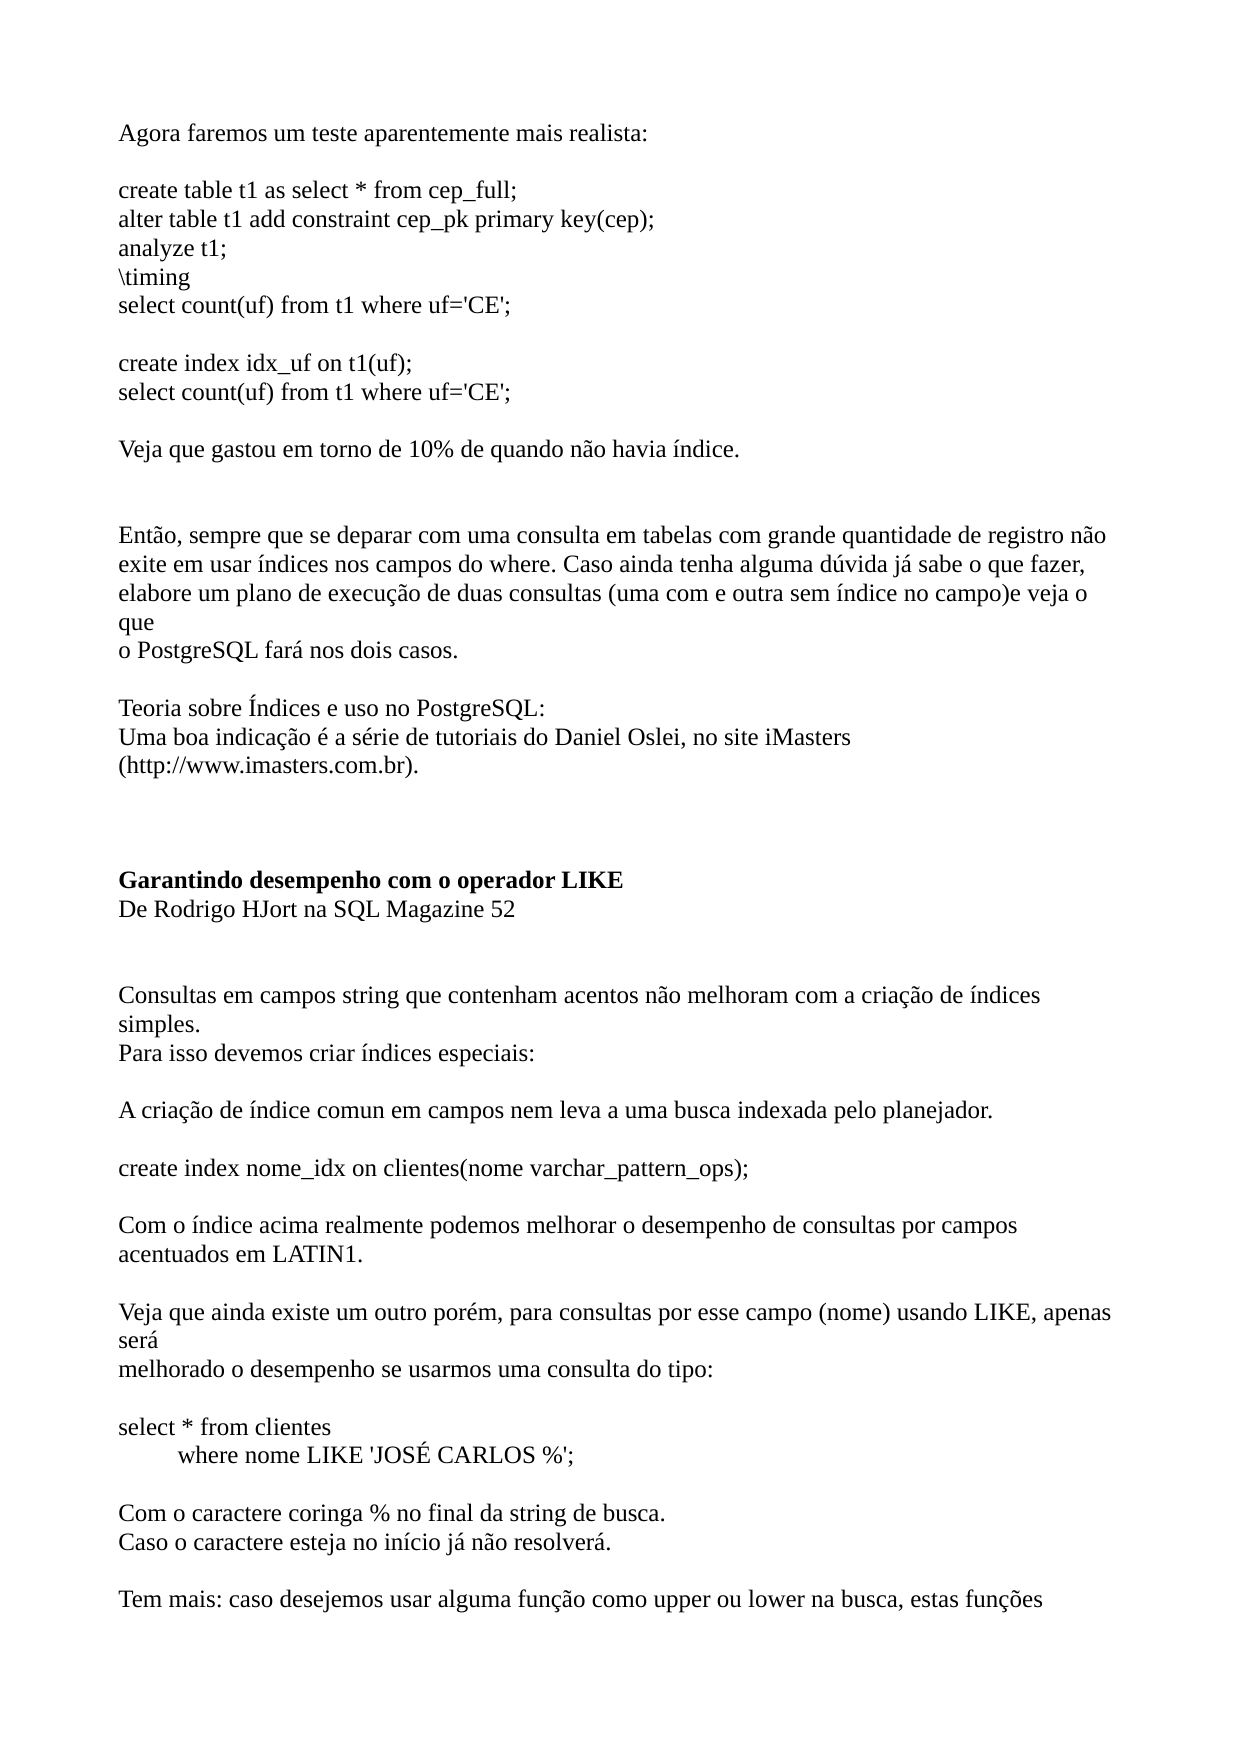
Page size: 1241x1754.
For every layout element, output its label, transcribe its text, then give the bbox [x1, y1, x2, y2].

text select * from clientes [118, 1412, 1122, 1441]
text o PostgreSQL fará nos dois casos. [118, 636, 1122, 664]
text melhorado o desempenho se usarmos uma consulta do tipo: [118, 1354, 1122, 1383]
text elabore um plano de execução de duas consultas (uma com e outra sem índice no campo)e veja o que [118, 578, 1122, 636]
text create index idx_uf on t1(uf); [118, 348, 1122, 377]
text alter table t1 add constraint cep_pk primary key(cep); [118, 204, 1122, 233]
text Consultas em campos string que contenham acentos não melhoram com a criação de índices simples. [118, 981, 1122, 1038]
text select count(uf) from t1 where uf='CE'; [118, 377, 1122, 406]
text Tem mais: caso desejemos usar alguma função como upper ou lower na busca, estas funções [118, 1584, 1122, 1613]
text \timing [118, 262, 1122, 291]
text analyze t1; [118, 233, 1122, 262]
text Caso o caractere esteja no início já não resolverá. [118, 1527, 1122, 1556]
text Com o caractere coringa % no final da string de busca. [118, 1498, 1122, 1527]
text Agora faremos um teste aparentemente mais realista: [118, 118, 1122, 147]
text where nome LIKE 'JOSÉ CARLOS %'; [118, 1441, 1122, 1469]
text Veja que gastou em torno de 10% de quando não havia índice. [118, 434, 1122, 463]
text select count(uf) from t1 where uf='CE'; [118, 291, 1122, 319]
text Então, sempre que se deparar com uma consulta em tabelas com grande quantidade de registro não [118, 521, 1122, 549]
text create index nome_idx on clientes(nome varchar_pattern_ops); [118, 1153, 1122, 1182]
text A criação de índice comun em campos nem leva a uma busca indexada pelo planejador. [118, 1096, 1122, 1124]
text exite em usar índices nos campos do where. Caso ainda tenha alguma dúvida já sabe o que fazer, [118, 549, 1122, 578]
text Com o índice acima realmente podemos melhorar o desempenho de consultas por campos acentuados em LATIN1. [118, 1211, 1122, 1268]
text Para isso devemos criar índices especiais: [118, 1038, 1122, 1067]
text create table t1 as select * from cep_full; [118, 176, 1122, 204]
text Garantindo desempenho com o operador LIKE [118, 866, 1122, 894]
text De Rodrigo HJort na SQL Magazine 52 [118, 894, 1122, 923]
text Teoria sobre Índices e uso no PostgreSQL: [118, 693, 1122, 722]
text Uma boa indicação é a série de tutoriais do Daniel Oslei, no site iMasters (http://www.imasters.com.br). [118, 722, 1122, 779]
text Veja que ainda existe um outro porém, para consultas por esse campo (nome) usando LIKE, apenas será [118, 1297, 1122, 1354]
